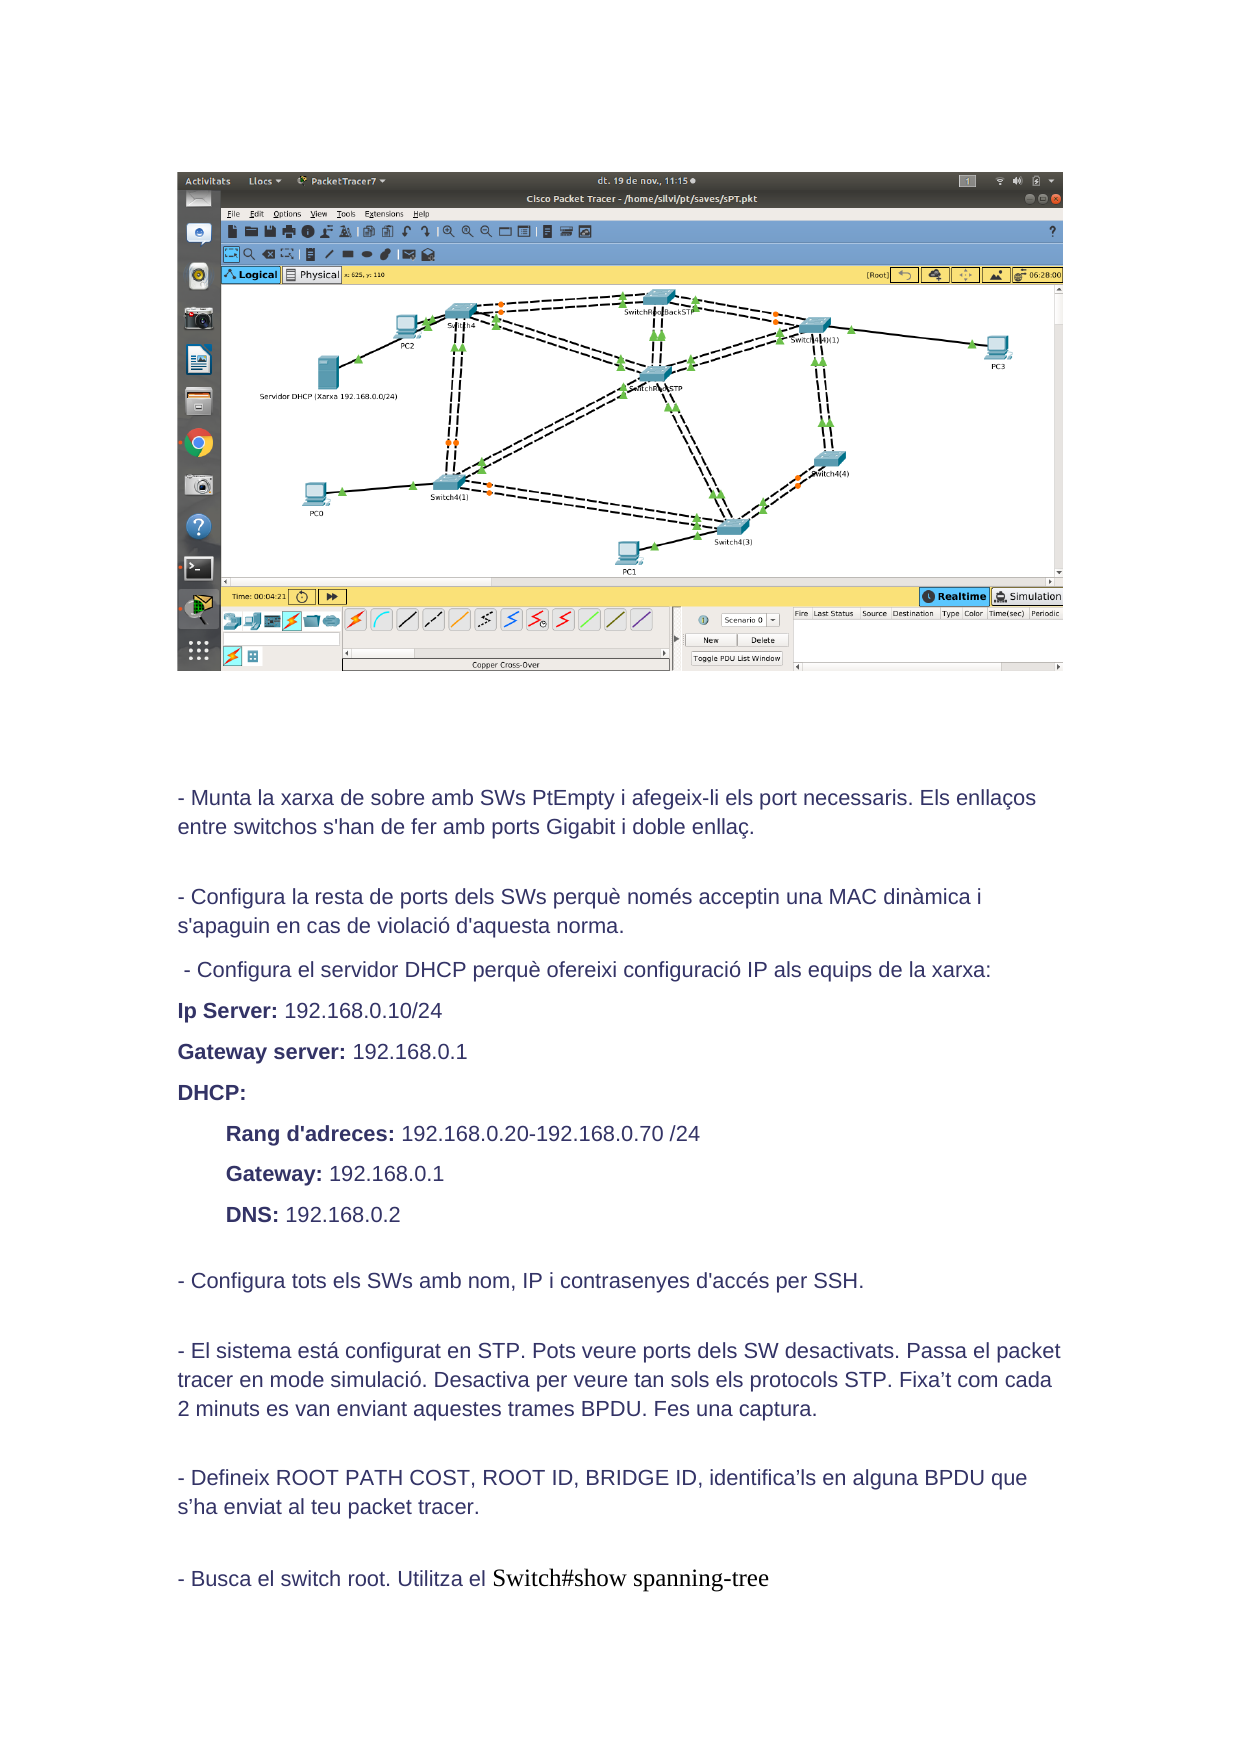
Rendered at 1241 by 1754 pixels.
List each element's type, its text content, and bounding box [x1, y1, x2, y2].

text - Configura el servidor DHCP perquè ofereixi configuració IP als equips de la xarxa: [177, 957, 1063, 982]
text DHCP: [177, 1079, 1063, 1105]
text Gateway: 192.168.0.1 [177, 1161, 1063, 1186]
text - Busca el switch root. Utilitza el Switch#show spanning-tree [177, 1563, 1063, 1592]
text - Munta la xarxa de sobre amb SWs PtEmpty i afegeix-li els port necessaris. Els enllaços entre switchos s'han de fer amb ports Gigabit i doble enllaç. [177, 785, 1063, 839]
text Rang d'adreces: 192.168.0.20-192.168.0.70 /24 [177, 1120, 1063, 1146]
text Ip Server: 192.168.0.10/24 [177, 998, 1063, 1023]
text - Defineix ROOT PATH COST, ROOT ID, BRIDGE ID, identifica’ls en alguna BPDU que s’ha enviat al teu packet tracer. [177, 1465, 1063, 1519]
text DNS: 192.168.0.2 [177, 1202, 1063, 1227]
text - Configura la resta de ports dels SWs perquè només acceptin una MAC dinàmica i s'apaguin en cas de violació d'aquesta norma. [177, 883, 1063, 938]
text Gateway server: 192.168.0.1 [177, 1039, 1063, 1064]
text - Configura tots els SWs amb nom, IP i contrasenyes d'accés per SSH. [177, 1268, 1063, 1293]
text - El sistema está configurat en STP. Pots veure ports dels SW desactivats. Passa el packet tracer en mode simulació. Desactiva per veure tan sols els protocols STP. Fixa’t com cada 2 minuts es van enviant aquestes trames BPDU. Fes una captura. [177, 1337, 1063, 1421]
